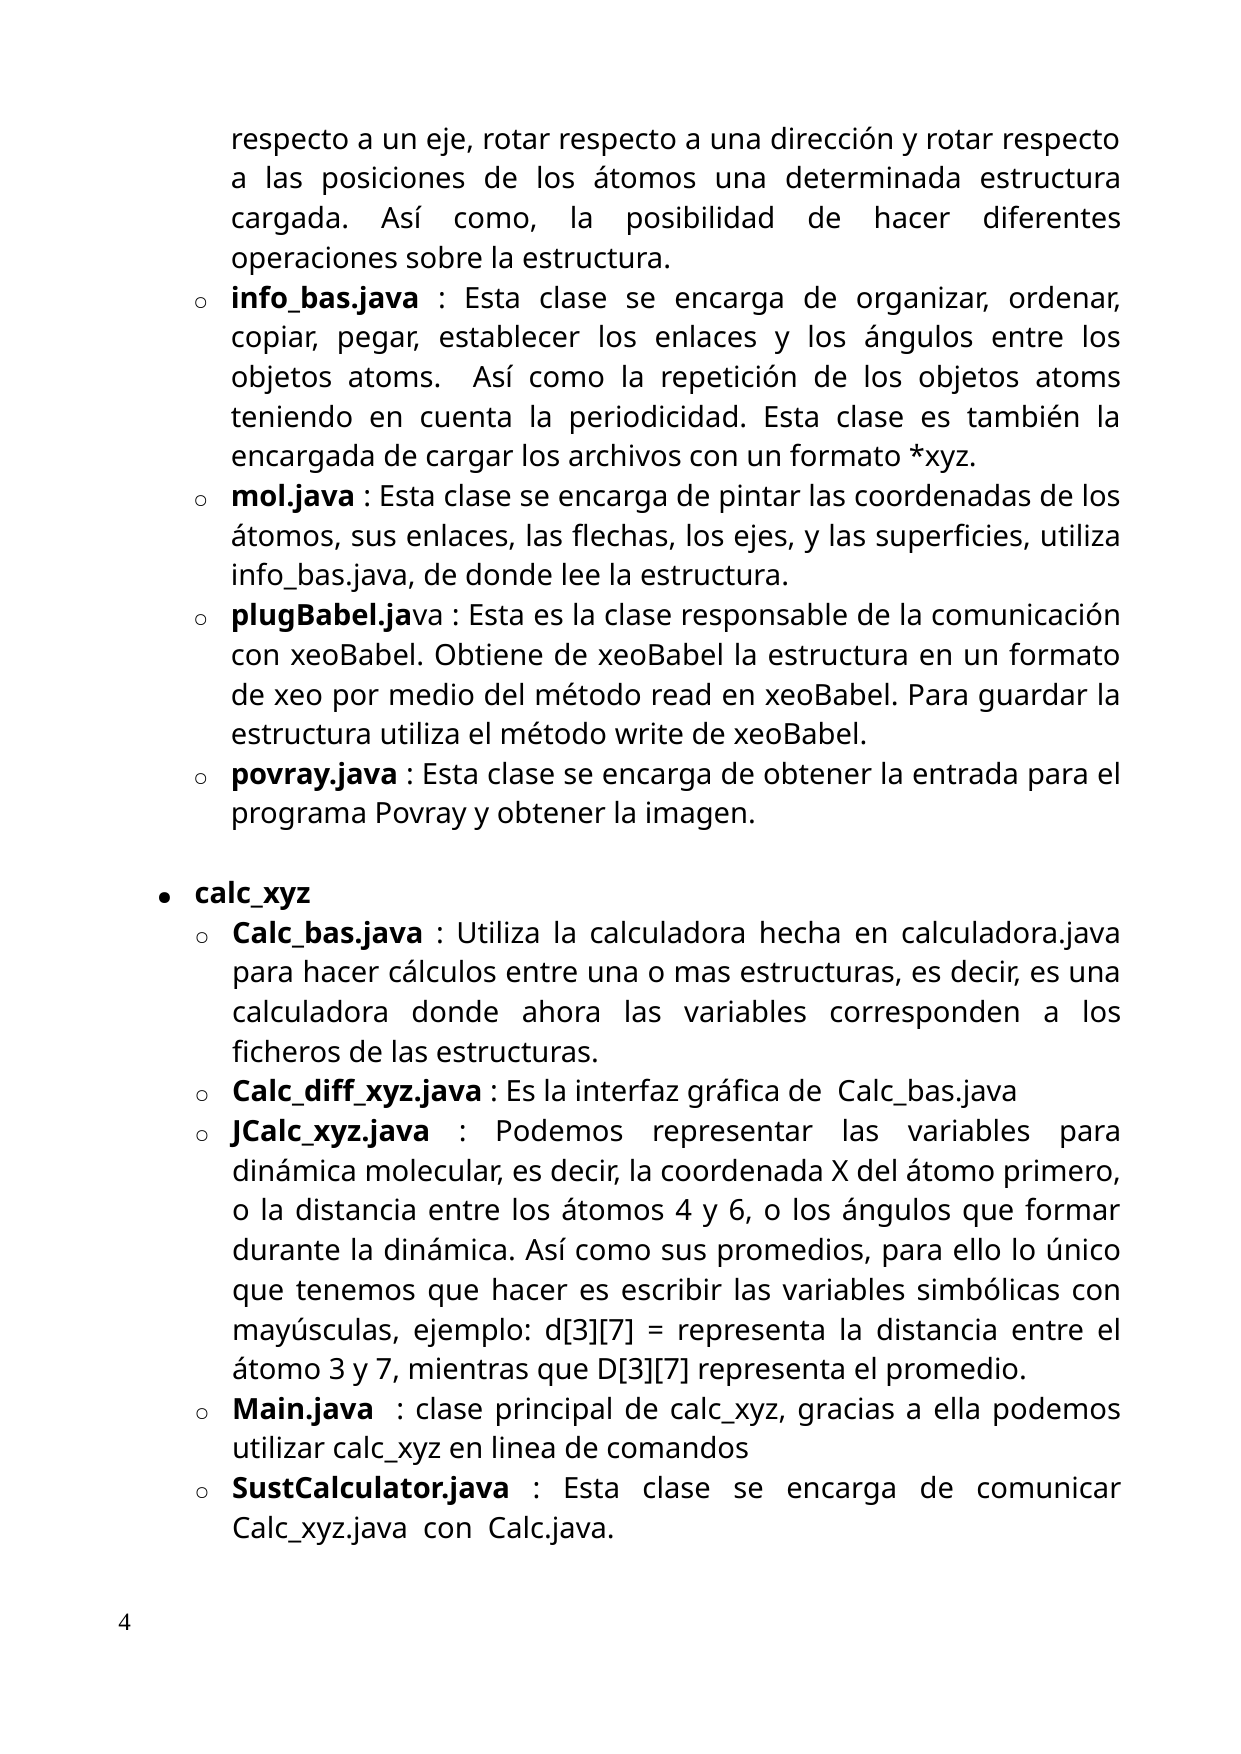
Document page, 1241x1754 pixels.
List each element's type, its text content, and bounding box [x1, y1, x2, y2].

list Calc_bas.java : Utiliza la calculadora hecha en calculadora.java para hacer cálculos entre una o mas estructuras, es decir, es una calculadora donde ahora las variables corresponden a los ficheros de las estructuras. [194, 912, 1122, 1071]
list povray.java : Esta clase se encarga de obtener la entrada para el programa Povray y obtener la imagen. [193, 753, 1122, 832]
list Calc_diff_xyz.java : Es la interfaz gráfica de Calc_bas.java [194, 1071, 1122, 1110]
list mol.java : Esta clase se encarga de pintar las coordenadas de los átomos, sus enlaces, las flechas, los ejes, y las superficies, utiliza info_bas.java, de donde lee la estructura. [193, 475, 1122, 594]
list calc_xyz [157, 872, 1122, 912]
list info_bas.java : Esta clase se encarga de organizar, ordenar, copiar, pegar, establecer los enlaces y los ángulos entre los objetos atoms. Así como la repetición de los objetos atoms teniendo en cuenta la periodicidad. Esta clase es también la encargada de cargar los archivos con un formato *xyz. [193, 277, 1122, 475]
list respecto a un eje, rotar respecto a una dirección y rotar respecto a las posiciones de los átomos una determinada estructura cargada. Así como, la posibilidad de hacer diferentes operaciones sobre la estructura. [193, 118, 1122, 277]
list Main.java : clase principal de calc_xyz, gracias a ella podemos utilizar calc_xyz en linea de comandos [194, 1388, 1122, 1467]
list plugBabel.java : Esta es la clase responsable de la comunicación con xeoBabel. Obtiene de xeoBabel la estructura en un formato de xeo por medio del método read en xeoBabel. Para guardar la estructura utiliza el método write de xeoBabel. [193, 594, 1122, 753]
list SustCalculator.java : Esta clase se encarga de comunicar Calc_xyz.java con Calc.java. [194, 1467, 1122, 1547]
list JCalc_xyz.java : Podemos representar las variables para dinámica molecular, es decir, la coordenada X del átomo primero, o la distancia entre los átomos 4 y 6, o los ángulos que formar durante la dinámica. Así como sus promedios, para ello lo único que tenemos que hacer es escribir las variables simbólicas con mayúsculas, ejemplo: d[3][7] = representa la distancia entre el átomo 3 y 7, mientras que D[3][7] representa el promedio. [194, 1110, 1122, 1388]
